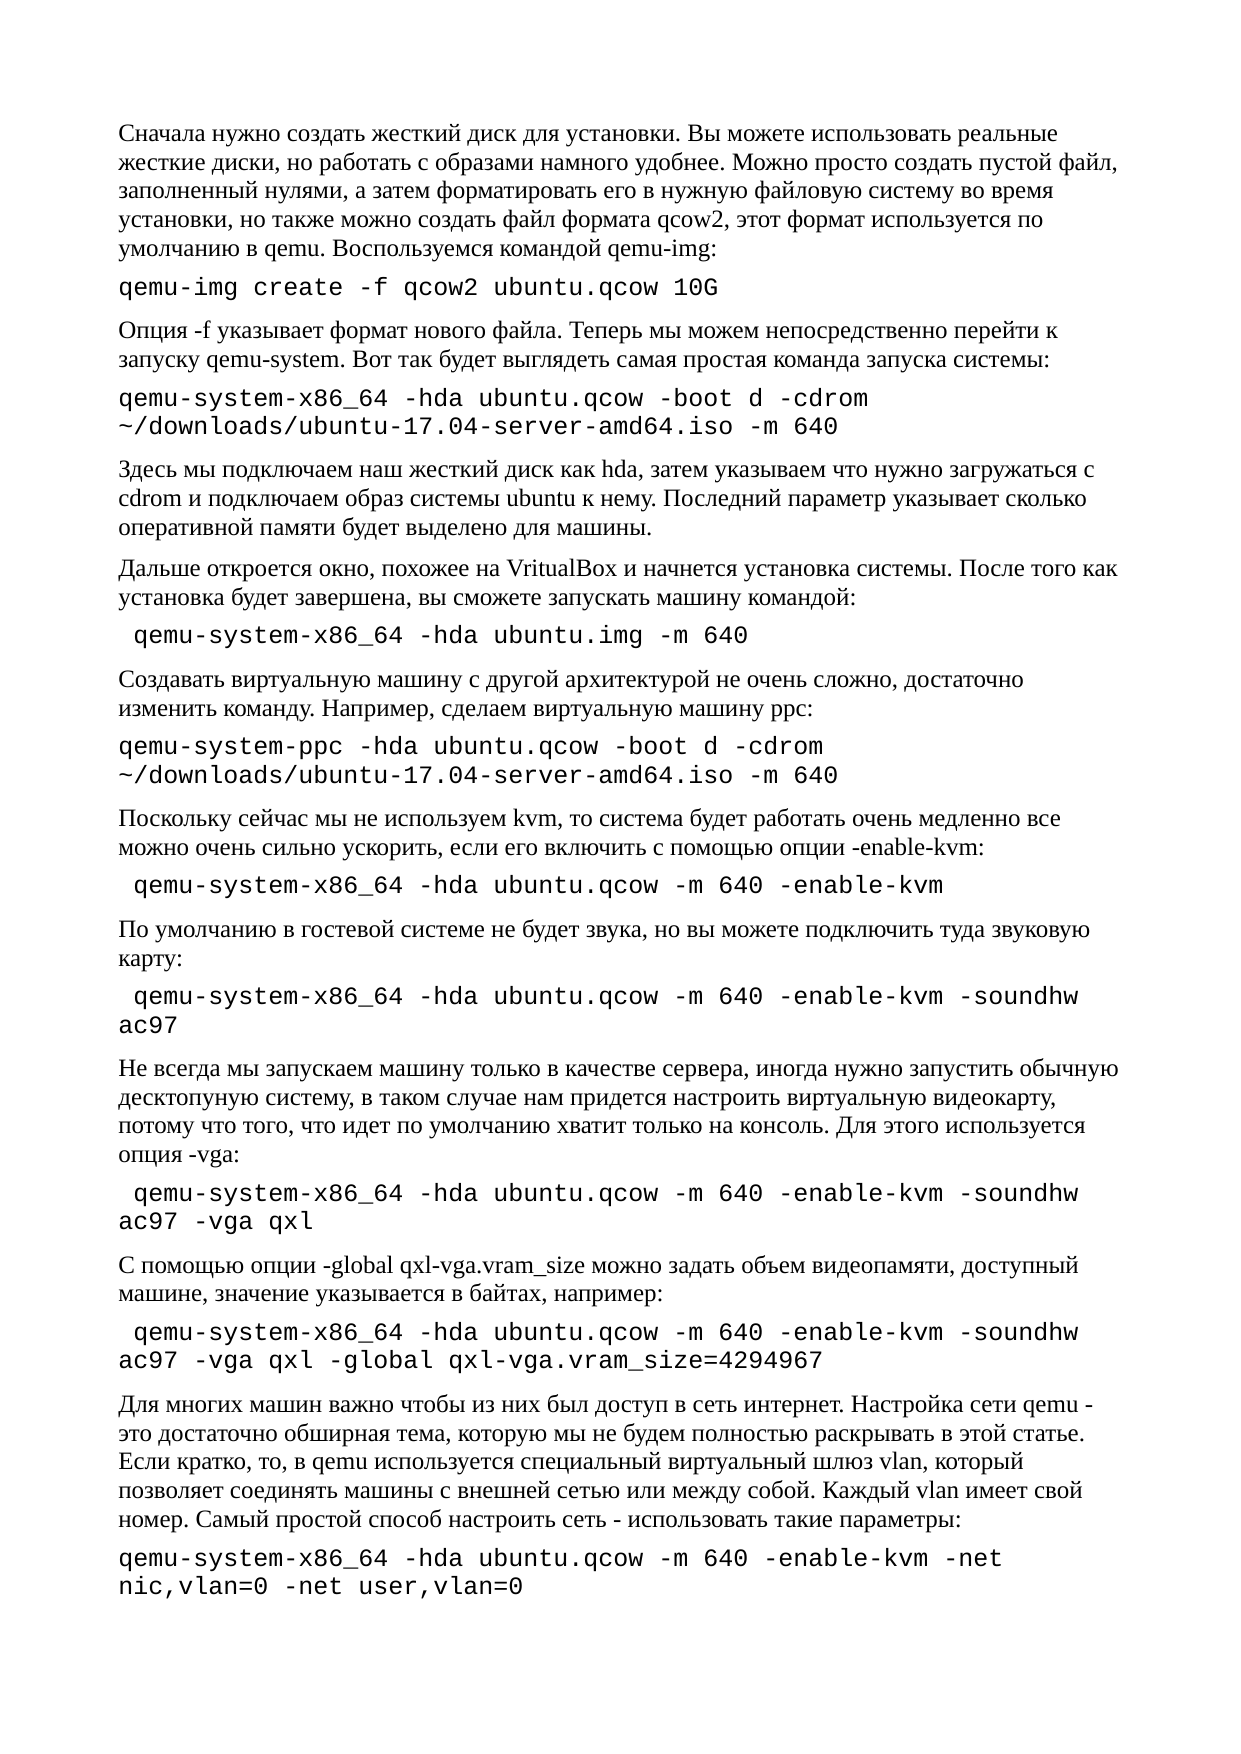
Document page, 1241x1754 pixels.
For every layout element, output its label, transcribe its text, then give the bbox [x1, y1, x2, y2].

text qemu-system-x86_64 -hda ubuntu.img -m 640 [118, 623, 1122, 651]
text Не всегда мы запускаем машину только в качестве сервера, иногда нужно запустить обычную десктопуную систему, в таком случае нам придется настроить виртуальную видеокарту, потому что того, что идет по умолчанию хватит только на консоль. Для этого используется опция -vga: [118, 1053, 1122, 1168]
text Здесь мы подключаем наш жесткий диск как hda, затем указываем что нужно загружаться с cdrom и подключаем образ системы ubuntu к нему. Последний параметр указывает сколько оперативной памяти будет выделено для машины. [118, 454, 1122, 541]
text qemu-system-x86_64 -hda ubuntu.qcow -m 640 -enable-kvm [118, 873, 1122, 901]
text Для многих машин важно чтобы из них был доступ в сеть интернет. Настройка сети qemu - это достаточно обширная тема, которую мы не будем полностью раскрывать в этой статье. Если кратко, то, в qemu используется специальный виртуальный шлюз vlan, который позволяет соединять машины с внешней сетью или между собой. Каждый vlan имеет свой номер. Самый простой способ настроить сеть - использовать такие параметры: [118, 1389, 1122, 1533]
text qemu-system-x86_64 -hda ubuntu.qcow -boot d -cdrom ~/downloads/ubuntu-17.04-server-amd64.iso -m 640 [118, 385, 1122, 442]
text qemu-img create -f qcow2 ubuntu.qcow 10G [118, 274, 1122, 303]
text По умолчанию в гостевой системе не будет звука, но вы можете подключить туда звуковую карту: [118, 914, 1122, 971]
text Поскольку сейчас мы не используем kvm, то система будет работать очень медленно все можно очень сильно ускорить, если его включить с помощью опции -enable-kvm: [118, 803, 1122, 861]
text qemu-system-ppc -hda ubuntu.qcow -boot d -cdrom ~/downloads/ubuntu-17.04-server-amd64.iso -m 640 [118, 734, 1122, 791]
text Опция -f указывает формат нового файла. Теперь мы можем непосредственно перейти к запуску qemu-system. Вот так будет выглядеть самая простая команда запуска системы: [118, 315, 1122, 373]
text qemu-system-x86_64 -hda ubuntu.qcow -m 640 -enable-kvm -net nic,vlan=0 -net user,vlan=0 [118, 1545, 1122, 1602]
text Сначала нужно создать жесткий диск для установки. Вы можете использовать реальные жесткие диски, но работать с образами намного удобнее. Можно просто создать пустой файл, заполненный нулями, а затем форматировать его в нужную файловую систему во время установки, но также можно создать файл формата qcow2, этот формат используется по умолчанию в qemu. Воспользуемся командой qemu-img: [118, 118, 1122, 262]
text С помощью опции -global qxl-vga.vram_size можно задать объем видеопамяти, доступный машине, значение указывается в байтах, например: [118, 1250, 1122, 1307]
text Дальше откроется окно, похожее на VritualBox и начнется установка системы. После того как установка будет завершена, вы сможете запускать машину командой: [118, 553, 1122, 611]
text Создавать виртуальную машину с другой архитектурой не очень сложно, достаточно изменить команду. Например, сделаем виртуальную машину ppc: [118, 664, 1122, 721]
text qemu-system-x86_64 -hda ubuntu.qcow -m 640 -enable-kvm -soundhw ac97 [118, 984, 1122, 1041]
text qemu-system-x86_64 -hda ubuntu.qcow -m 640 -enable-kvm -soundhw ac97 -vga qxl [118, 1181, 1122, 1237]
text qemu-system-x86_64 -hda ubuntu.qcow -m 640 -enable-kvm -soundhw ac97 -vga qxl -global qxl-vga.vram_size=4294967 [118, 1320, 1122, 1376]
